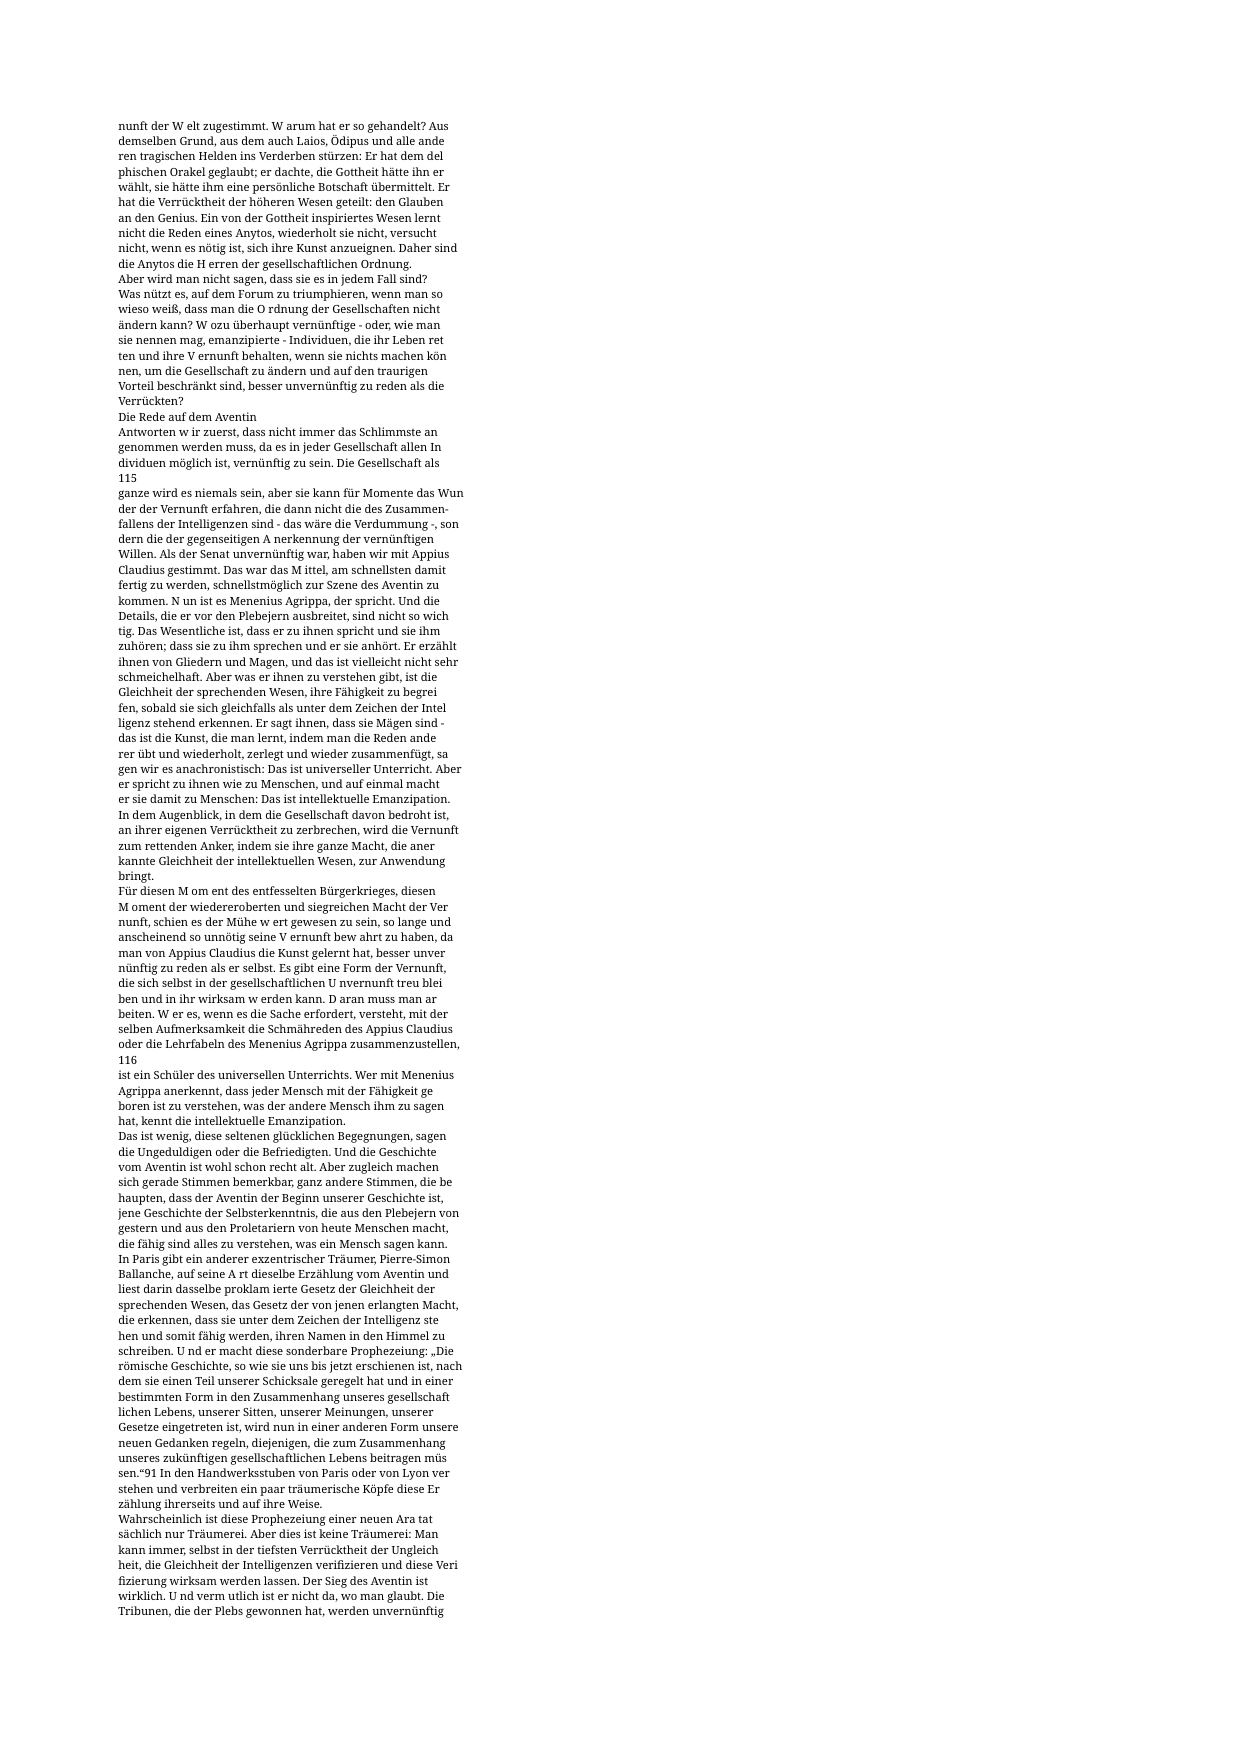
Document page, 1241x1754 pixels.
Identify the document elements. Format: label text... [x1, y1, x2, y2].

text ist ein Schüler des universellen Unterrichts. Wer mit Menenius Agrippa anerkennt, dass jeder Mensch mit der Fähigkeit ge boren ist zu verstehen, was der andere Mensch ihm zu sagen hat, kennt die intellektuelle Emanzipation. Das ist wenig, diese seltenen glücklichen Begegnungen, sagen die Ungeduldigen oder die Befriedigten. Und die Geschichte vom Aventin ist wohl schon recht alt. Aber zugleich machen sich gerade Stimmen bemerkbar, ganz andere Stimmen, die be haupten, dass der Aventin der Beginn unserer Geschichte ist, jene Geschichte der Selbsterkenntnis, die aus den Plebejern von gestern und aus den Proletariern von heute Menschen macht, die fähig sind alles zu verstehen, was ein Mensch sagen kann. In Paris gibt ein anderer exzentrischer Träumer, Pierre-Simon Ballanche, auf seine A rt dieselbe Erzählung vom Aventin und liest darin dasselbe proklam ierte Gesetz der Gleichheit der sprechenden Wesen, das Gesetz der von jenen erlangten Macht, die erkennen, dass sie unter dem Zeichen der Intelligenz ste hen und somit fähig werden, ihren Namen in den Himmel zu schreiben. U nd er macht diese sonderbare Prophezeiung: „Die römische Geschichte, so wie sie uns bis jetzt erschienen ist, nach dem sie einen Teil unserer Schicksale geregelt hat und in einer bestimmten Form in den Zusammenhang unseres gesellschaft lichen Lebens, unserer Sitten, unserer Meinungen, unserer Gesetze eingetreten ist, wird nun in einer anderen Form unsere neuen Gedanken regeln, diejenigen, die zum Zusammenhang unseres zukünftigen gesellschaftlichen Lebens beitragen müs sen.“91 In den Handwerksstuben von Paris oder von Lyon ver stehen und verbreiten ein paar träumerische Köpfe diese Er zählung ihrerseits und auf ihre Weise. Wahrscheinlich ist diese Prophezeiung einer neuen Ara tat sächlich nur Träumerei. Aber dies ist keine Träumerei: Man kann immer, selbst in der tiefsten Verrücktheit der Ungleich heit, die Gleichheit der Intelligenzen verifizieren und diese Veri fizierung wirksam werden lassen. Der Sieg des Aventin ist wirklich. U nd verm utlich ist er nicht da, wo man glaubt. Die Tribunen, die der Plebs gewonnen hat, werden unvernünftig [118, 1067, 1122, 1619]
text ganze wird es niemals sein, aber sie kann für Momente das Wun der der Vernunft erfahren, die dann nicht die des Zusammen- fallens der Intelligenzen sind - das wäre die Verdummung -, son dern die der gegenseitigen A nerkennung der vernünftigen Willen. Als der Senat unvernünftig war, haben wir mit Appius Claudius gestimmt. Das war das M ittel, am schnellsten damit fertig zu werden, schnellstmöglich zur Szene des Aventin zu kommen. N un ist es Menenius Agrippa, der spricht. Und die Details, die er vor den Plebejern ausbreitet, sind nicht so wich tig. Das Wesentliche ist, dass er zu ihnen spricht und sie ihm zuhören; dass sie zu ihm sprechen und er sie anhört. Er erzählt ihnen von Gliedern und Magen, und das ist vielleicht nicht sehr schmeichelhaft. Aber was er ihnen zu verstehen gibt, ist die Gleichheit der sprechenden Wesen, ihre Fähigkeit zu begrei fen, sobald sie sich gleichfalls als unter dem Zeichen der Intel ligenz stehend erkennen. Er sagt ihnen, dass sie Mägen sind - das ist die Kunst, die man lernt, indem man die Reden ande rer übt und wiederholt, zerlegt und wieder zusammenfügt, sa gen wir es anachronistisch: Das ist universeller Unterricht. Aber er spricht zu ihnen wie zu Menschen, und auf einmal macht er sie damit zu Menschen: Das ist intellektuelle Emanzipation. In dem Augenblick, in dem die Gesellschaft davon bedroht ist, an ihrer eigenen Verrücktheit zu zerbrechen, wird die Vernunft zum rettenden Anker, indem sie ihre ganze Macht, die aner kannte Gleichheit der intellektuellen Wesen, zur Anwendung bringt. Für diesen M om ent des entfesselten Bürgerkrieges, diesen M oment der wiedereroberten und siegreichen Macht der Ver nunft, schien es der Mühe w ert gewesen zu sein, so lange und anscheinend so unnötig seine V ernunft bew ahrt zu haben, da man von Appius Claudius die Kunst gelernt hat, besser unver nünftig zu reden als er selbst. Es gibt eine Form der Vernunft, die sich selbst in der gesellschaftlichen U nvernunft treu blei ben und in ihr wirksam w erden kann. D aran muss man ar beiten. W er es, wenn es die Sache erfordert, versteht, mit der selben Aufmerksamkeit die Schmähreden des Appius Claudius oder die Lehrfabeln des Menenius Agrippa zusammenzustellen, 116 [118, 486, 1122, 1067]
text nunft der W elt zugestimmt. W arum hat er so gehandelt? Aus demselben Grund, aus dem auch Laios, Ödipus und alle ande ren tragischen Helden ins Verderben stürzen: Er hat dem del phischen Orakel geglaubt; er dachte, die Gottheit hätte ihn er wählt, sie hätte ihm eine persönliche Botschaft übermittelt. Er hat die Verrücktheit der höheren Wesen geteilt: den Glauben an den Genius. Ein von der Gottheit inspiriertes Wesen lernt nicht die Reden eines Anytos, wiederholt sie nicht, versucht nicht, wenn es nötig ist, sich ihre Kunst anzueignen. Daher sind die Anytos die H erren der gesellschaftlichen Ordnung. Aber wird man nicht sagen, dass sie es in jedem Fall sind? Was nützt es, auf dem Forum zu triumphieren, wenn man so wieso weiß, dass man die O rdnung der Gesellschaften nicht ändern kann? W ozu überhaupt vernünftige - oder, wie man sie nennen mag, emanzipierte - Individuen, die ihr Leben ret ten und ihre V ernunft behalten, wenn sie nichts machen kön nen, um die Gesellschaft zu ändern und auf den traurigen Vorteil beschränkt sind, besser unvernünftig zu reden als die Verrückten? Die Rede auf dem Aventin Antworten w ir zuerst, dass nicht immer das Schlimmste an genommen werden muss, da es in jeder Gesellschaft allen In dividuen möglich ist, vernünftig zu sein. Die Gesellschaft als 115 [118, 118, 1122, 486]
